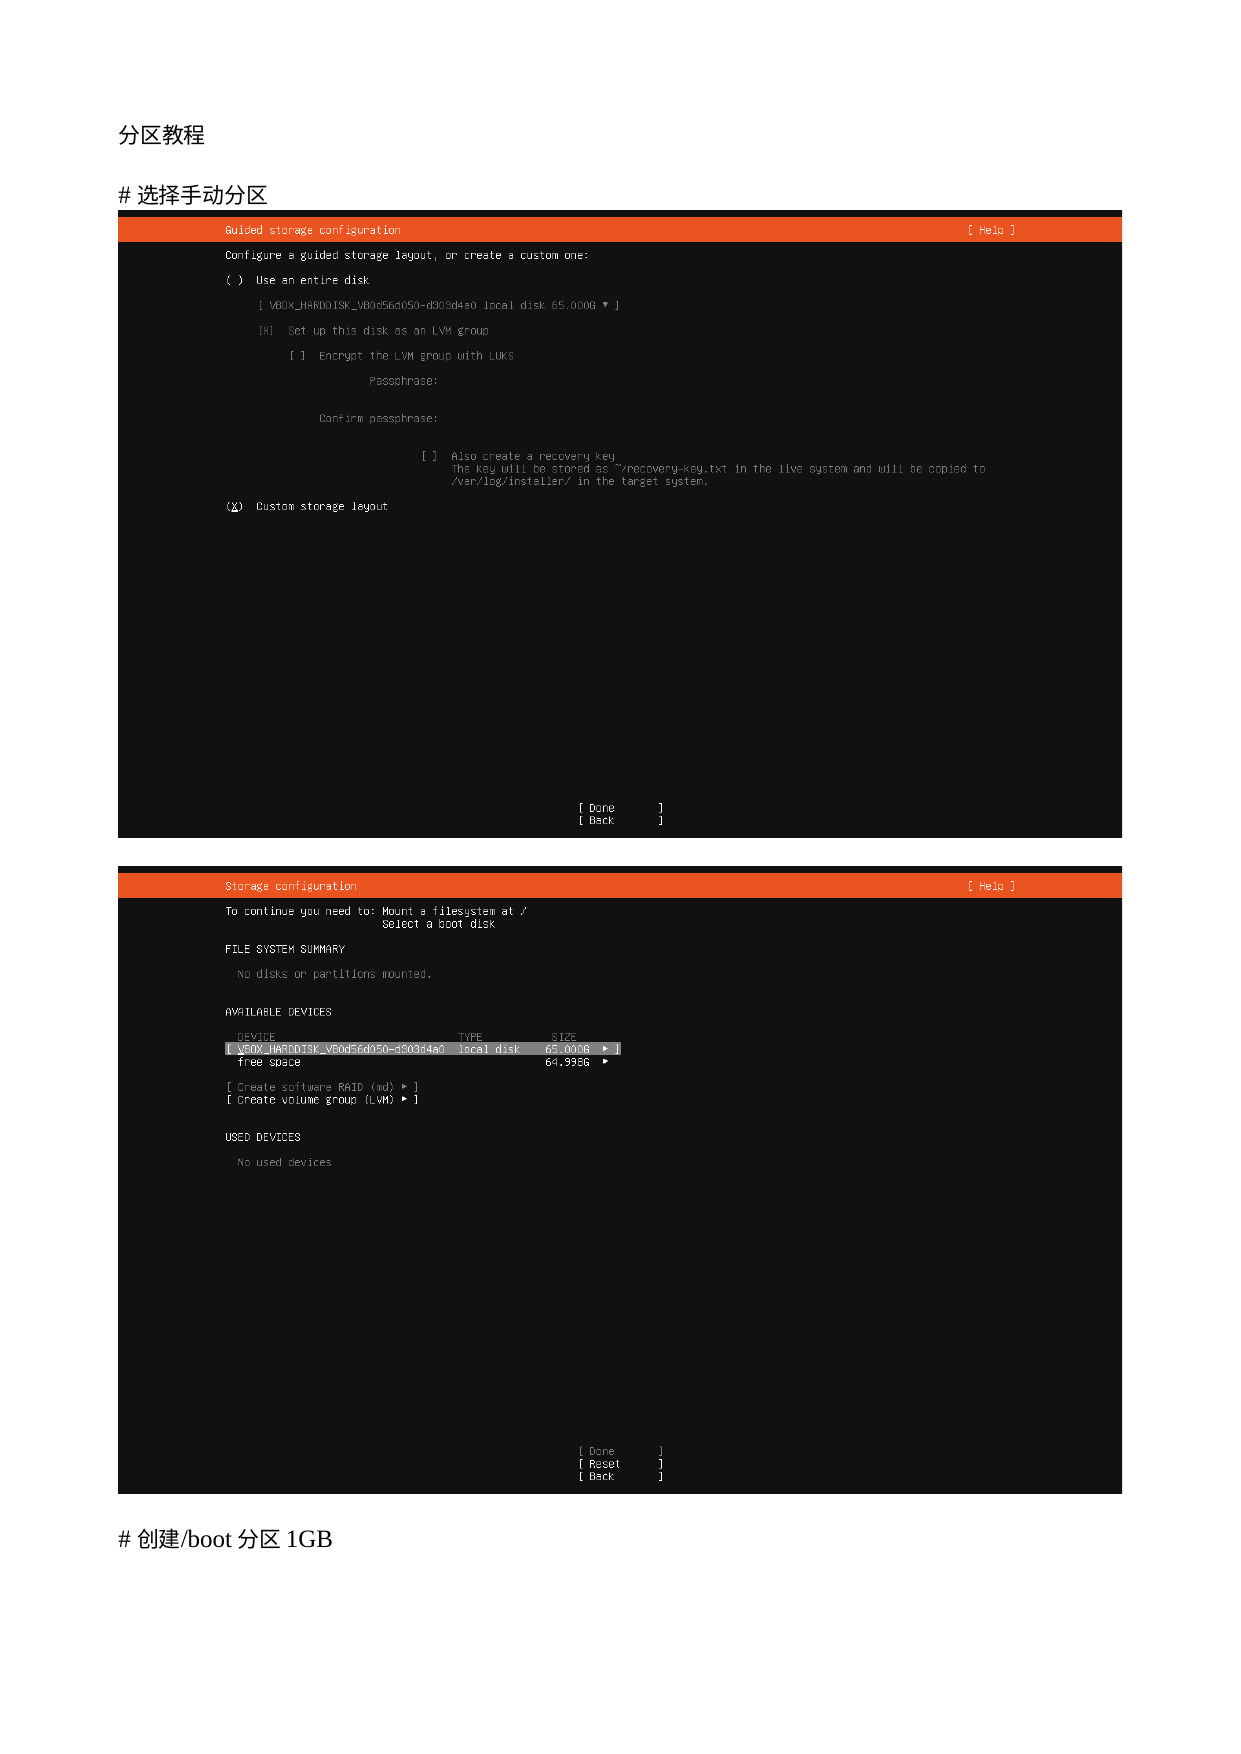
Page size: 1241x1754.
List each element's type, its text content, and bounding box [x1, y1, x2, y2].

text # 选择手动分区 [118, 178, 1122, 210]
text # 创建/boot分区 1GB [118, 1522, 1122, 1554]
text 分区教程 [118, 118, 1122, 150]
picture [118, 866, 1123, 1494]
picture [118, 210, 1123, 838]
